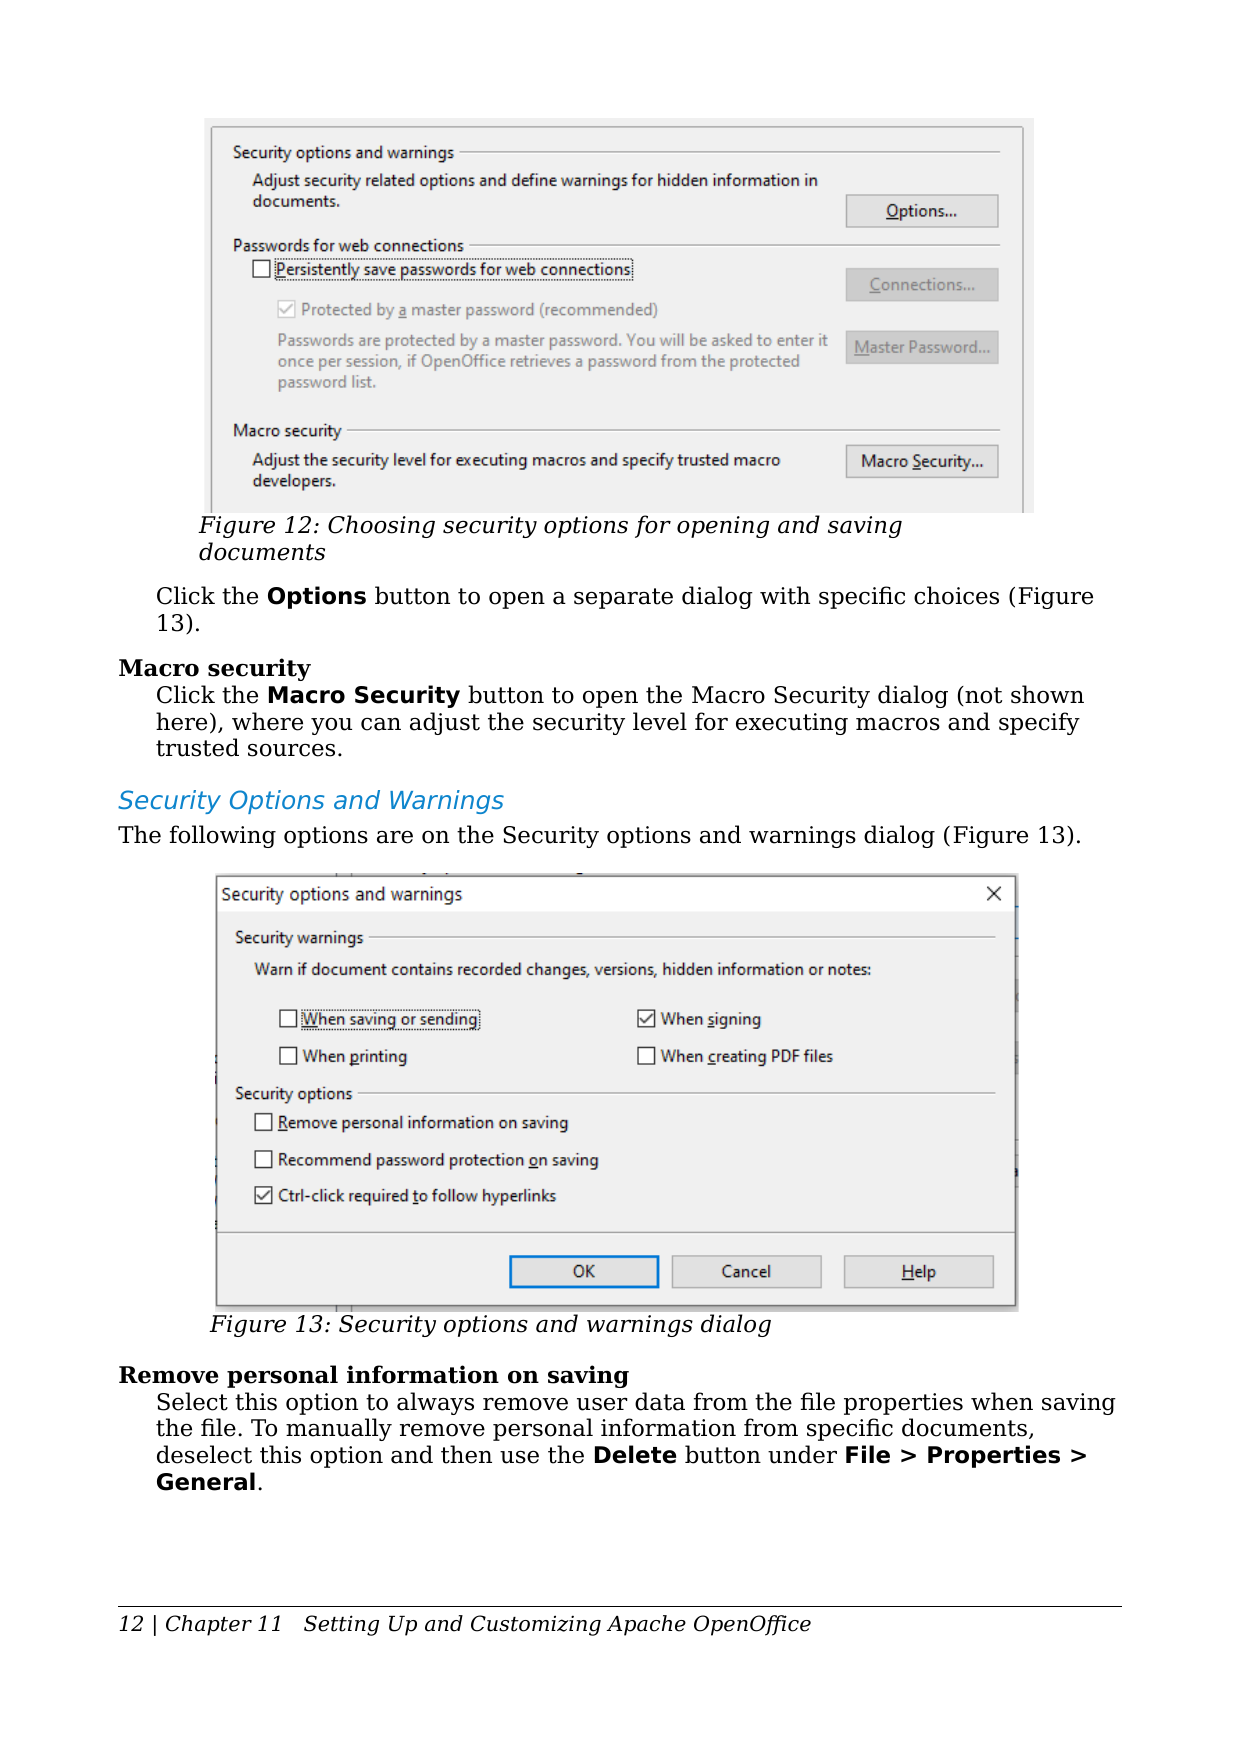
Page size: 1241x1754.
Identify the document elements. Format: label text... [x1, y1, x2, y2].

text Macro security [118, 655, 1122, 682]
text Click the Options button to open a separate dialog with specific choices (Figure 13). [156, 583, 1122, 637]
picture [215, 873, 1019, 1312]
text Remove personal information on saving [118, 1362, 1122, 1389]
text The following options are on the Security options and warnings dialog (Figure 13). [118, 822, 1122, 849]
text Click the Macro Security button to open the Macro Security dialog (not shown here), where you can adjust the security level for executing macros and specify trusted sources. [156, 682, 1122, 762]
text Figure 13: Security options and warnings dialog [210, 874, 1023, 1338]
picture [204, 118, 1034, 513]
subtitle Security Options and Warnings [118, 786, 1122, 816]
text Select this option to always remove user data from the file properties when saving the file. To manually remove personal information from specific documents, deselect this option and then use the Delete button under File > Properties > General. [156, 1389, 1122, 1496]
text Figure 12: Choosing security options for opening and saving documents [199, 118, 1034, 566]
